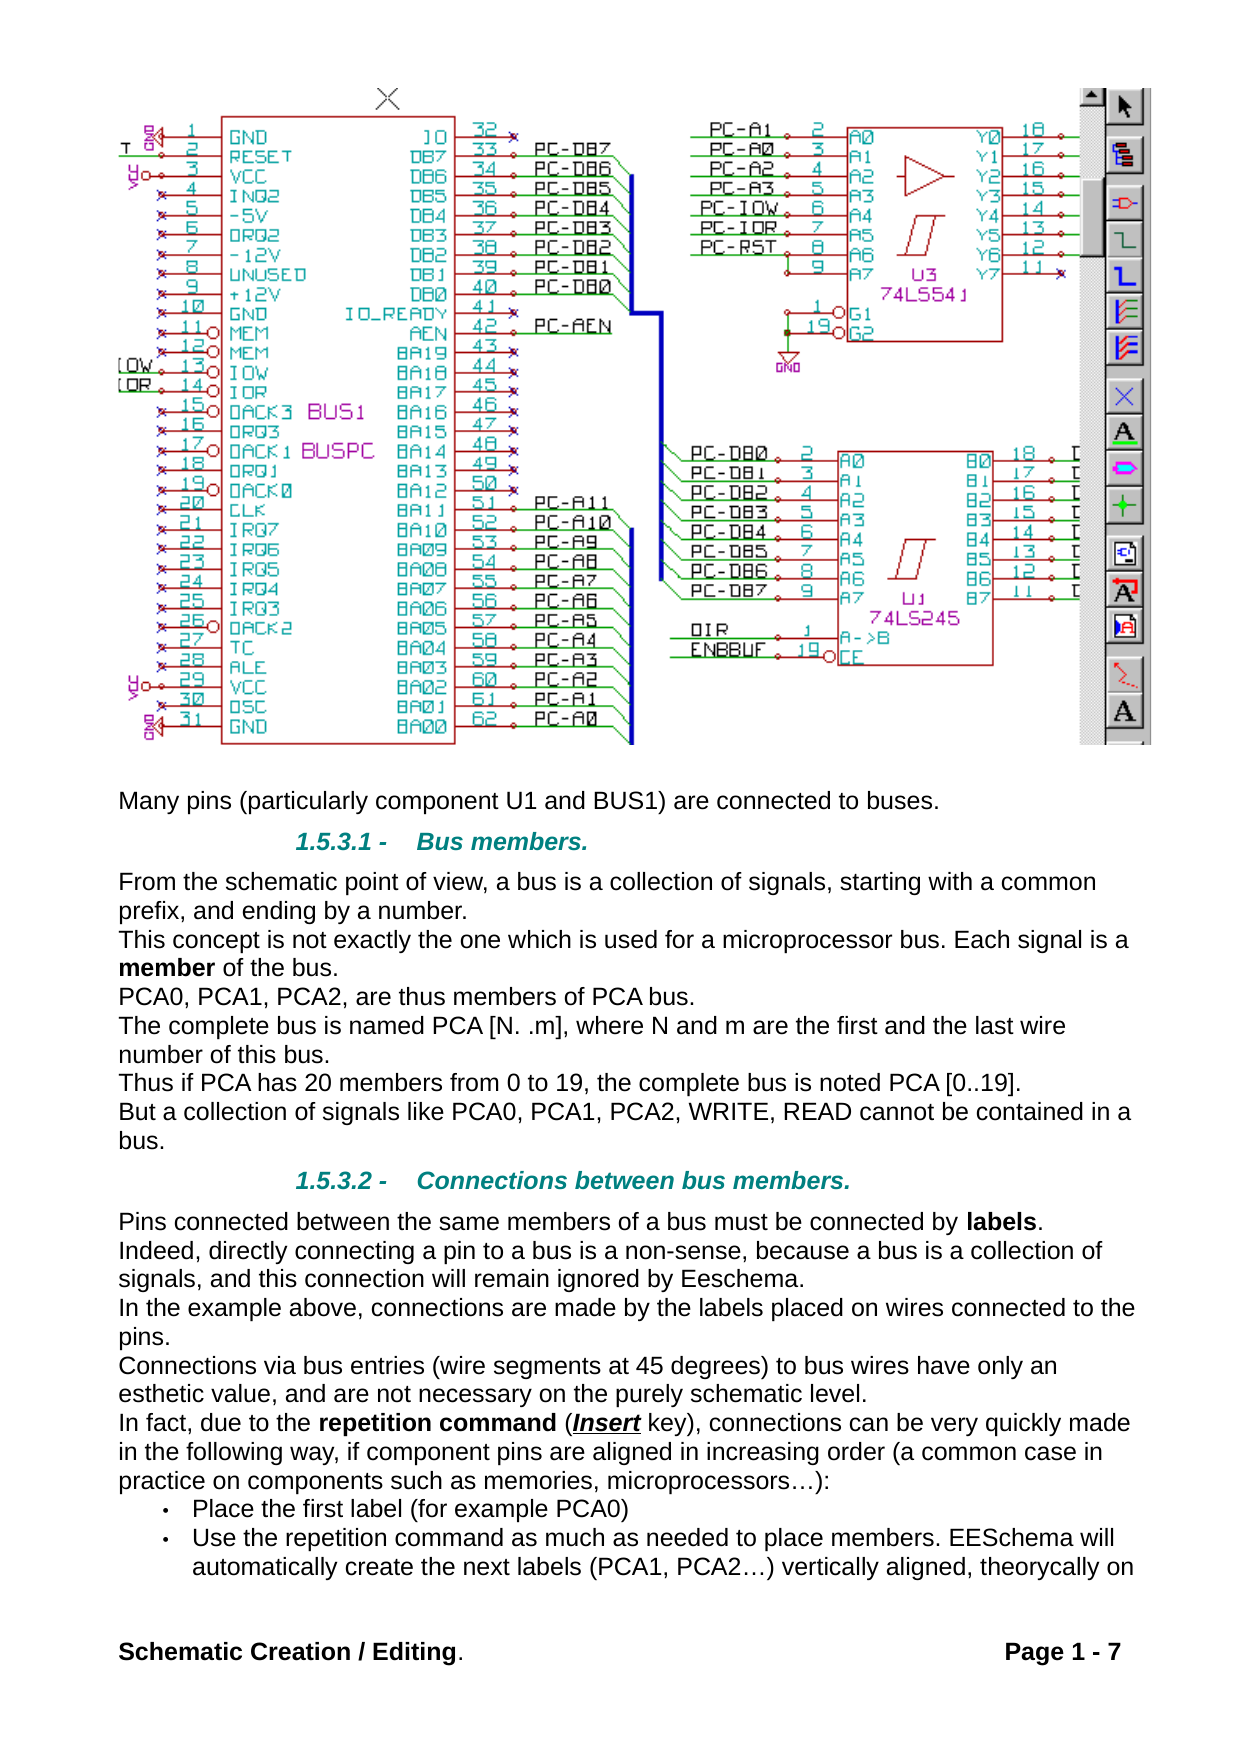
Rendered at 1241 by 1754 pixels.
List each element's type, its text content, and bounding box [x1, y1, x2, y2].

text Indeed, directly connecting a pin to a bus is a non-sense, because a bus is a collection of signals, and this connection will remain ignored by Eeschema. [118, 1236, 1152, 1293]
text PCA0, PCA1, PCA2, are thus members of PCA bus. [118, 982, 1152, 1011]
list Use the repetition command as much as needed to place members. EESchema will automatically create the next labels (PCA1, PCA2…) vertically aligned, theorycally on [162, 1523, 1152, 1581]
text In fact, due to the repetition command (Insert key), connections can be very quickly made in the following way, if component pins are aligned in increasing order (a common case in practice on components such as memories, microprocessors…): [118, 1408, 1152, 1494]
text In the example above, connections are made by the labels placed on wires connected to the pins. [118, 1293, 1152, 1351]
text From the schematic point of view, a bus is a collection of signals, starting with a common prefix, and ending by a number. [118, 867, 1152, 924]
text Pins connected between the same members of a bus must be connected by labels. [118, 1207, 1152, 1236]
subtitle Connections between bus members. [295, 1166, 1152, 1195]
text But a collection of signals like PCA0, PCA1, PCA2, WRITE, READ cannot be contained in a bus. [118, 1097, 1152, 1154]
list Place the first label (for example PCA0) [162, 1494, 1152, 1523]
subtitle Bus members. [295, 827, 1152, 855]
text Thus if PCA has 20 members from 0 to 19, the complete bus is noted PCA [0..19]. [118, 1068, 1152, 1097]
text Many pins (particularly component U1 and BUS1) are connected to buses. [118, 786, 1152, 815]
text The complete bus is named PCA [N. .m], where N and m are the first and the last wire number of this bus. [118, 1011, 1152, 1068]
text Connections via bus entries (wire segments at 45 degrees) to bus wires have only an esthetic value, and are not necessary on the purely schematic level. [118, 1351, 1152, 1408]
text This concept is not exactly the one which is used for a microprocessor bus. Each signal is a member of the bus. [118, 924, 1152, 982]
